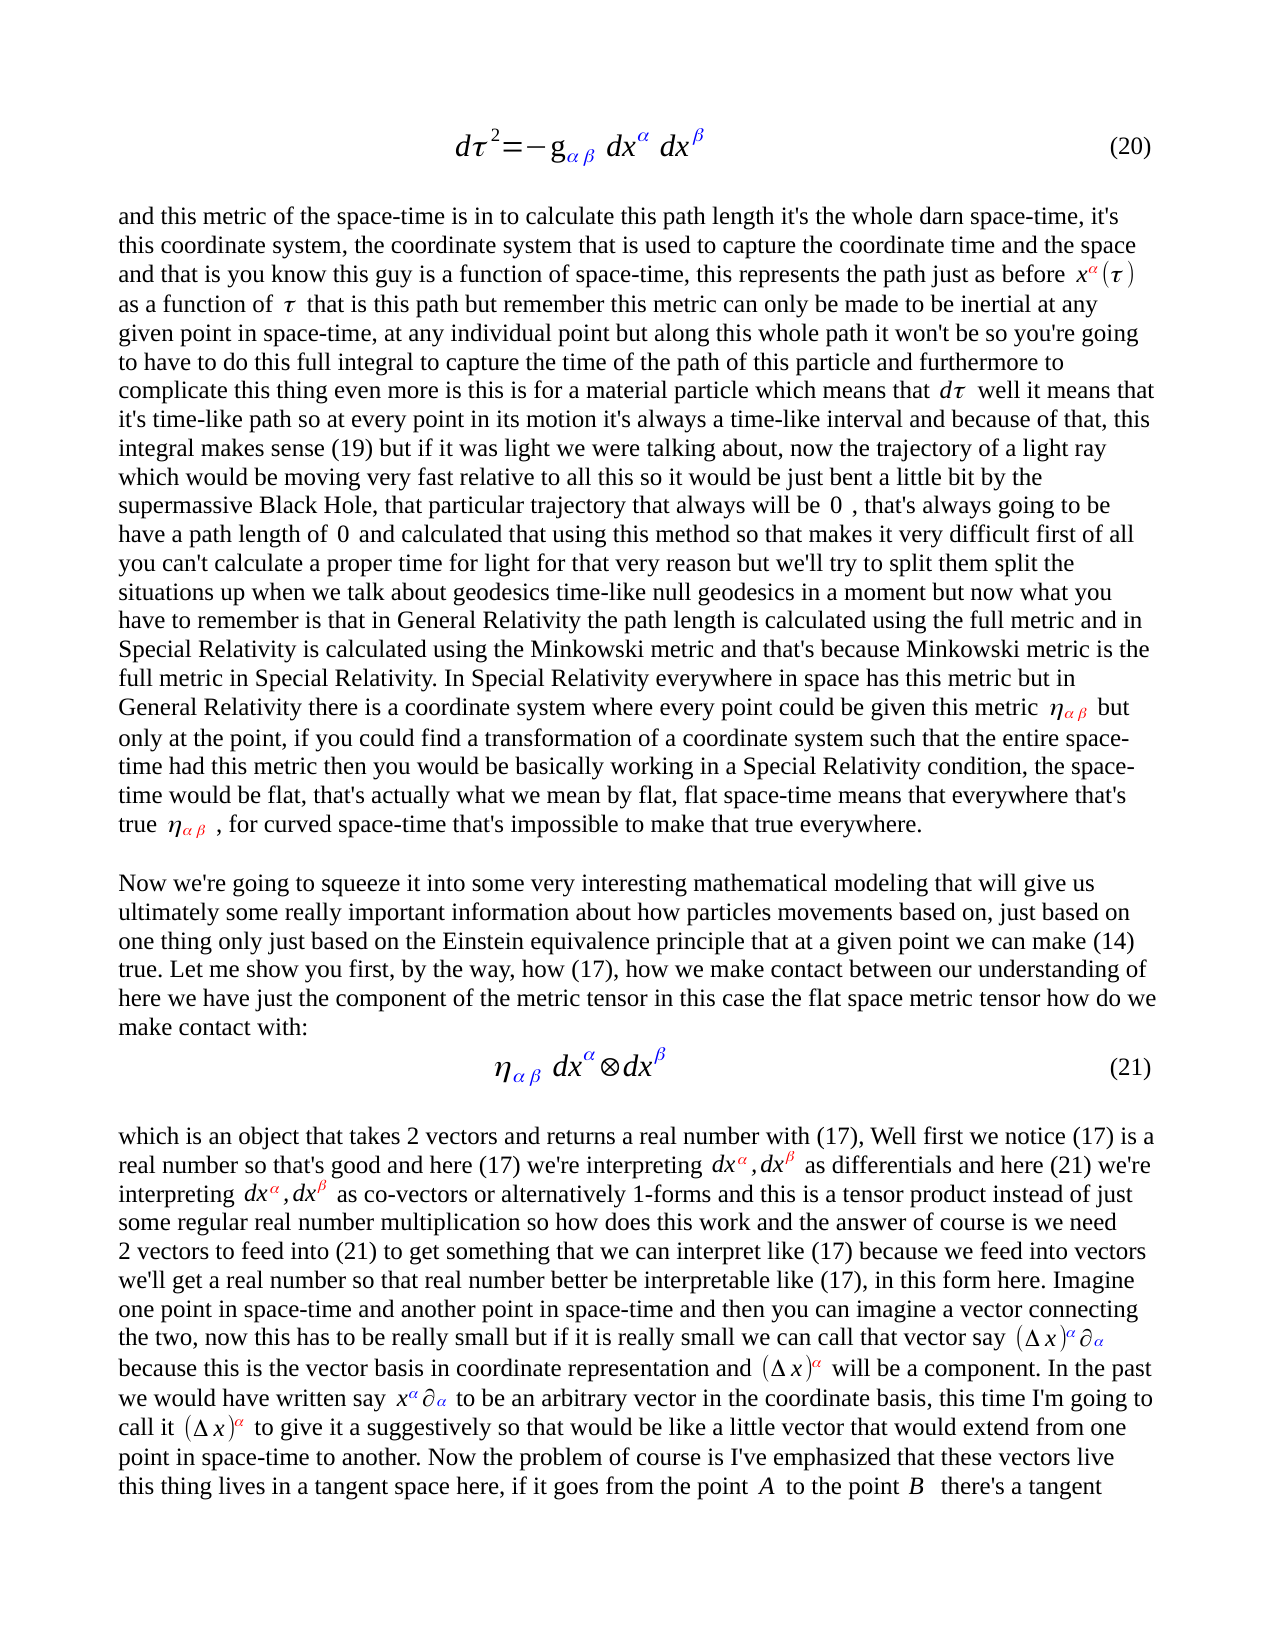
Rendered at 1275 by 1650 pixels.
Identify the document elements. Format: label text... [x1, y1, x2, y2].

table_header [118, 118, 1041, 173]
table_header (21) [1041, 1041, 1157, 1092]
table_header [118, 1041, 1041, 1092]
text 2 vectors to feed into (21) to get something that we can interpret like (17) because we feed into vectors [118, 1236, 1157, 1265]
text Now we're going to squeeze it into some very interesting mathematical modeling that will give us ultimately some really important information about how particles movements based on, just based on one thing only just based on the Einstein equivalence principle that at a given point we can make (14) true. Let me show you first, by the way, how (17), how we make contact between our understanding of here we have just the component of the metric tensor in this case the flat space metric tensor how do we make contact with: [118, 868, 1157, 1041]
text and this metric of the space-time is in to calculate this path length it's the whole darn space-time, it's this coordinate system, the coordinate system that is used to capture the coordinate time and the space and that is you know this guy is a function of space-time, this represents the path just as before as a function ofthat is this path but remember this metric can only be made to be inertial at any given point in space-time, at any individual point but along this whole path it won't be so you're going to have to do this full integral to capture the time of the path of this particle and furthermore to complicate this thing even more is this is for a material particle which means thatwell it means that it's time-like path so at every point in its motion it's always a time-like interval and because of that, this integral makes sense (19) but if it was light we were talking about, now the trajectory of a light ray which would be moving very fast relative to all this so it would be just bent a little bit by the supermassive Black Hole, that particular trajectory that always will be, that's always going to be [118, 201, 1157, 519]
text have a path length ofand calculated that using this method so that makes it very difficult first of all you can't calculate a proper time for light for that very reason but we'll try to split them split the situations up when we talk about geodesics time-like null geodesics in a moment but now what you have to remember is that in General Relativity the path length is calculated using the full metric and in Special Relativity is calculated using the Minkowski metric and that's because Minkowski metric is the full metric in Special Relativity. In Special Relativity everywhere in space has this metric but in General Relativity there is a coordinate system where every point could be given this metricbut only at the point, if you could find a transformation of a coordinate system such that the entire space-time had this metric then you would be basically working in a Special Relativity condition, the space-time would be flat, that's actually what we mean by flat, flat space-time means that everywhere that's true, for curved space-time that's impossible to make that true everywhere. [118, 519, 1157, 839]
table_header (20) [1041, 118, 1157, 173]
text we'll get a real number so that real number better be interpretable like (17), in this form here. Imagine one point in space-time and another point in space-time and then you can imagine a vector connecting the two, now this has to be really small but if it is really small we can call that vector saybecause this is the vector basis in coordinate representation andwill be a component. In the past we would have written sayto be an arbitrary vector in the coordinate basis, this time I'm going to call itto give it a suggestively so that would be like a little vector that would extend from one point in space-time to another. Now the problem of course is I've emphasized that these vectors live this thing lives in a tangent space here, if it goes from the pointto the point there's a tangent space and this vector lives inside this tangent space but the units can still be right and it will still, the idea is that it will still give us if this is the coordinates of the pointand this is the coordinates [118, 1265, 1157, 1500]
text which is an object that takes 2 vectors and returns a real number with (17), Well first we notice (17) is a real number so that's good and here (17) we're interpretingas differentials and here (21) we're interpretingas co-vectors or alternatively 1-forms and this is a tensor product instead of just some regular real number multiplication so how does this work and the answer of course is we need [118, 1121, 1157, 1236]
